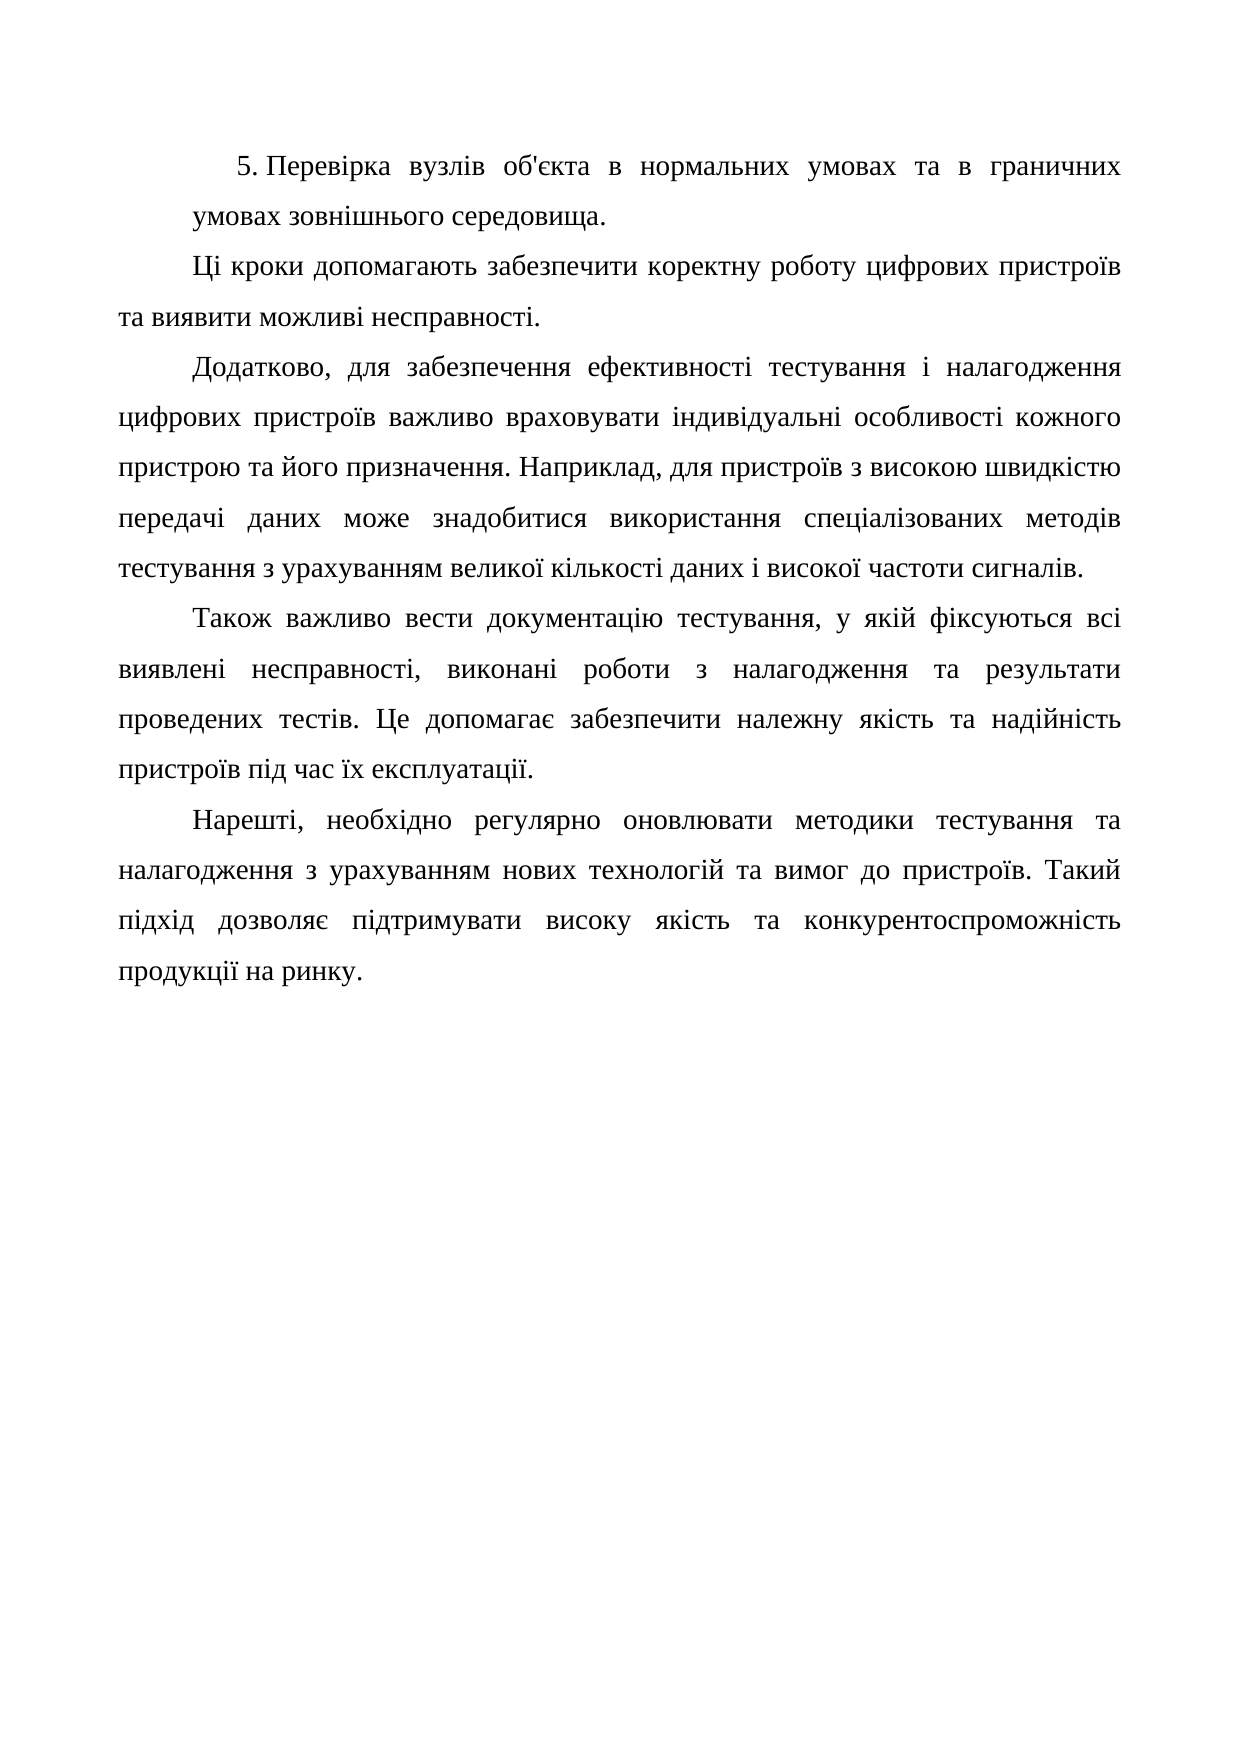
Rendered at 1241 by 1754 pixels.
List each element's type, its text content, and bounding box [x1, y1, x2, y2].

text Також важливо вести документацію тестування, у якій фіксуються всі виявлені несправності, виконані роботи з налагодження та результати проведених тестів. Це допомагає забезпечити належну якість та надійність пристроїв під час їх експлуатації. [118, 601, 1122, 785]
text Нарешті, необхідно регулярно оновлювати методики тестування та налагодження з урахуванням нових технологій та вимог до пристроїв. Такий підхід дозволяє підтримувати високу якість та конкурентоспроможність продукції на ринку. [118, 802, 1122, 986]
text Додатково, для забезпечення ефективності тестування і налагодження цифрових пристроїв важливо враховувати індивідуальні особливості кожного пристрою та його призначення. Наприклад, для пристроїв з високою швидкістю передачі даних може знадобитися використання спеціалізованих методів тестування з урахуванням великої кількості даних і високої частоти сигналів. [118, 349, 1122, 584]
list Перевірка вузлів об'єкта в нормальних умовах та в граничних умовах зовнішнього середовища. [162, 148, 1122, 232]
text Ці кроки допомагають забезпечити коректну роботу цифрових пристроїв та виявити можливі несправності. [118, 248, 1122, 332]
